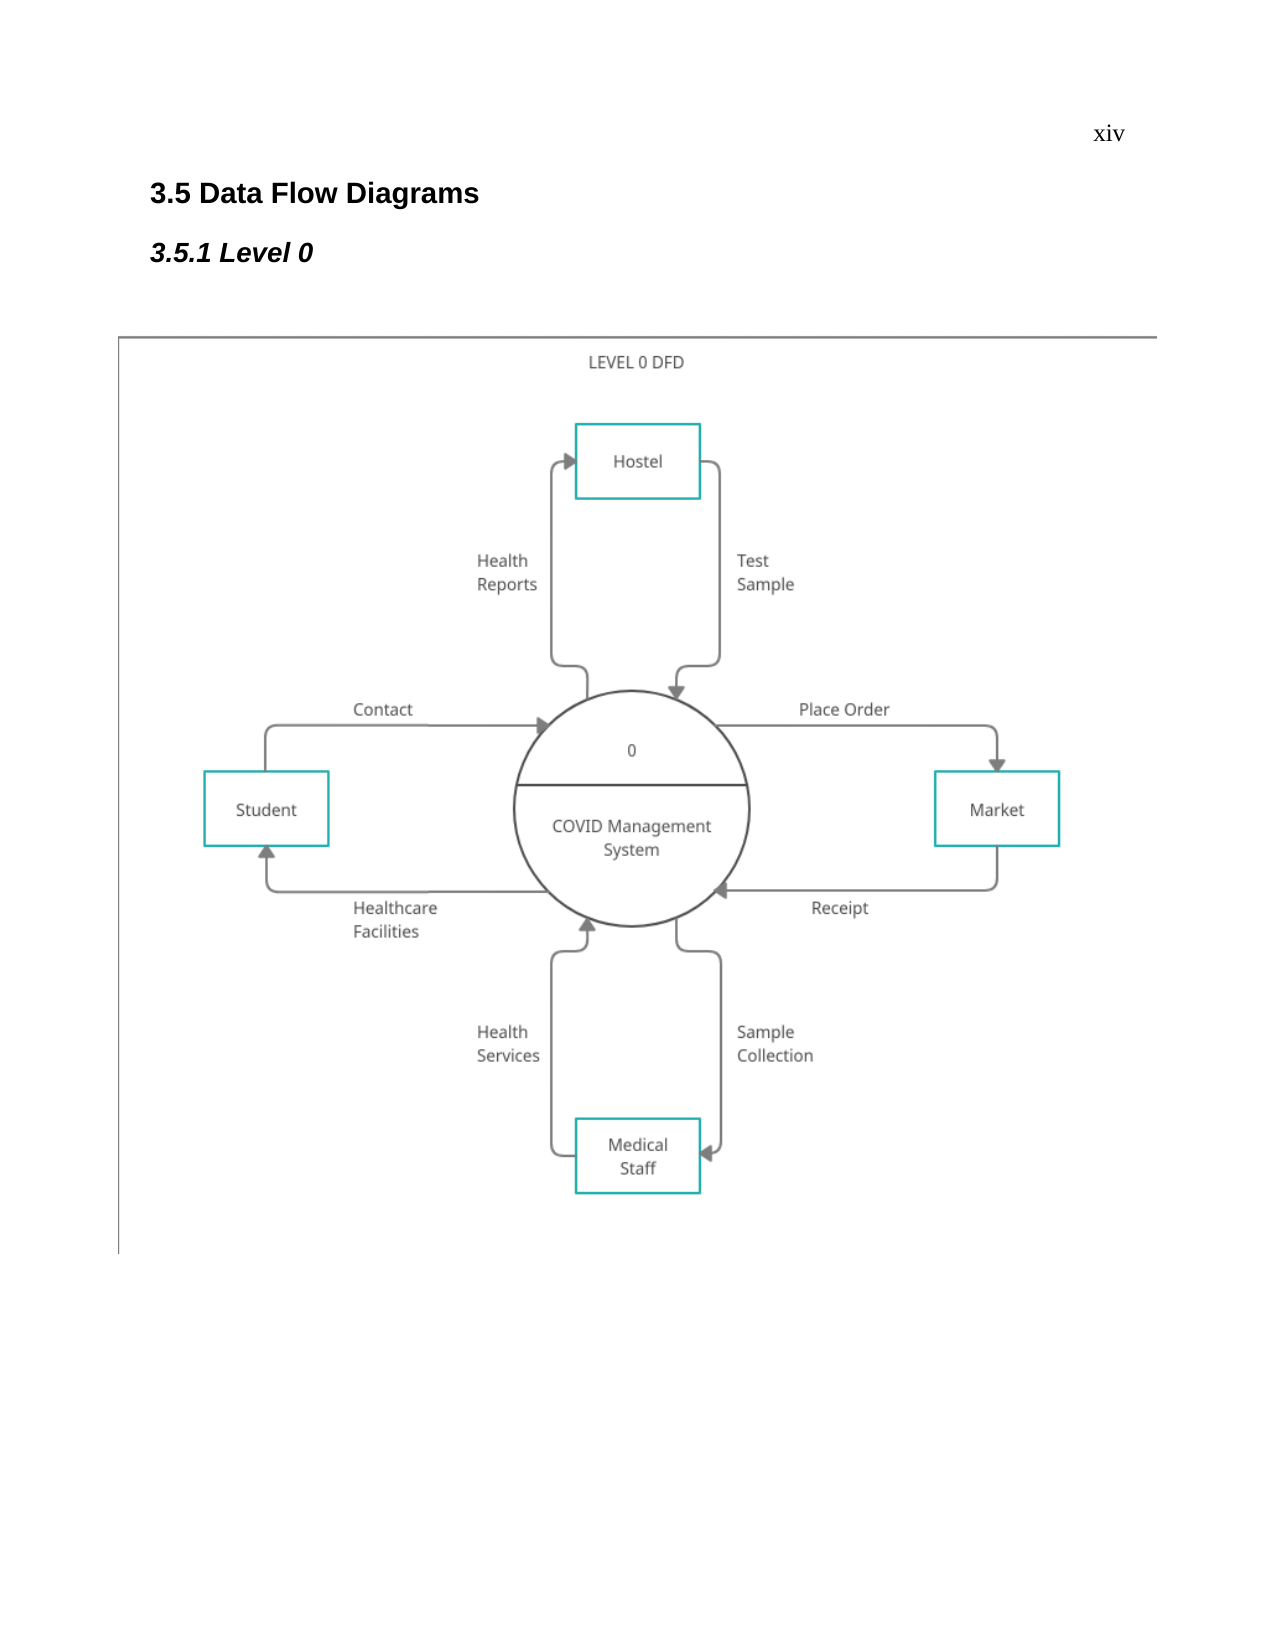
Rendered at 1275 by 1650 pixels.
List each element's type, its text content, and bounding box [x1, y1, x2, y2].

subtitle 3.5 Data Flow Diagrams [150, 176, 1125, 210]
picture [118, 335, 1157, 1254]
subtitle 3.5.1 Level 0 [150, 236, 1125, 268]
